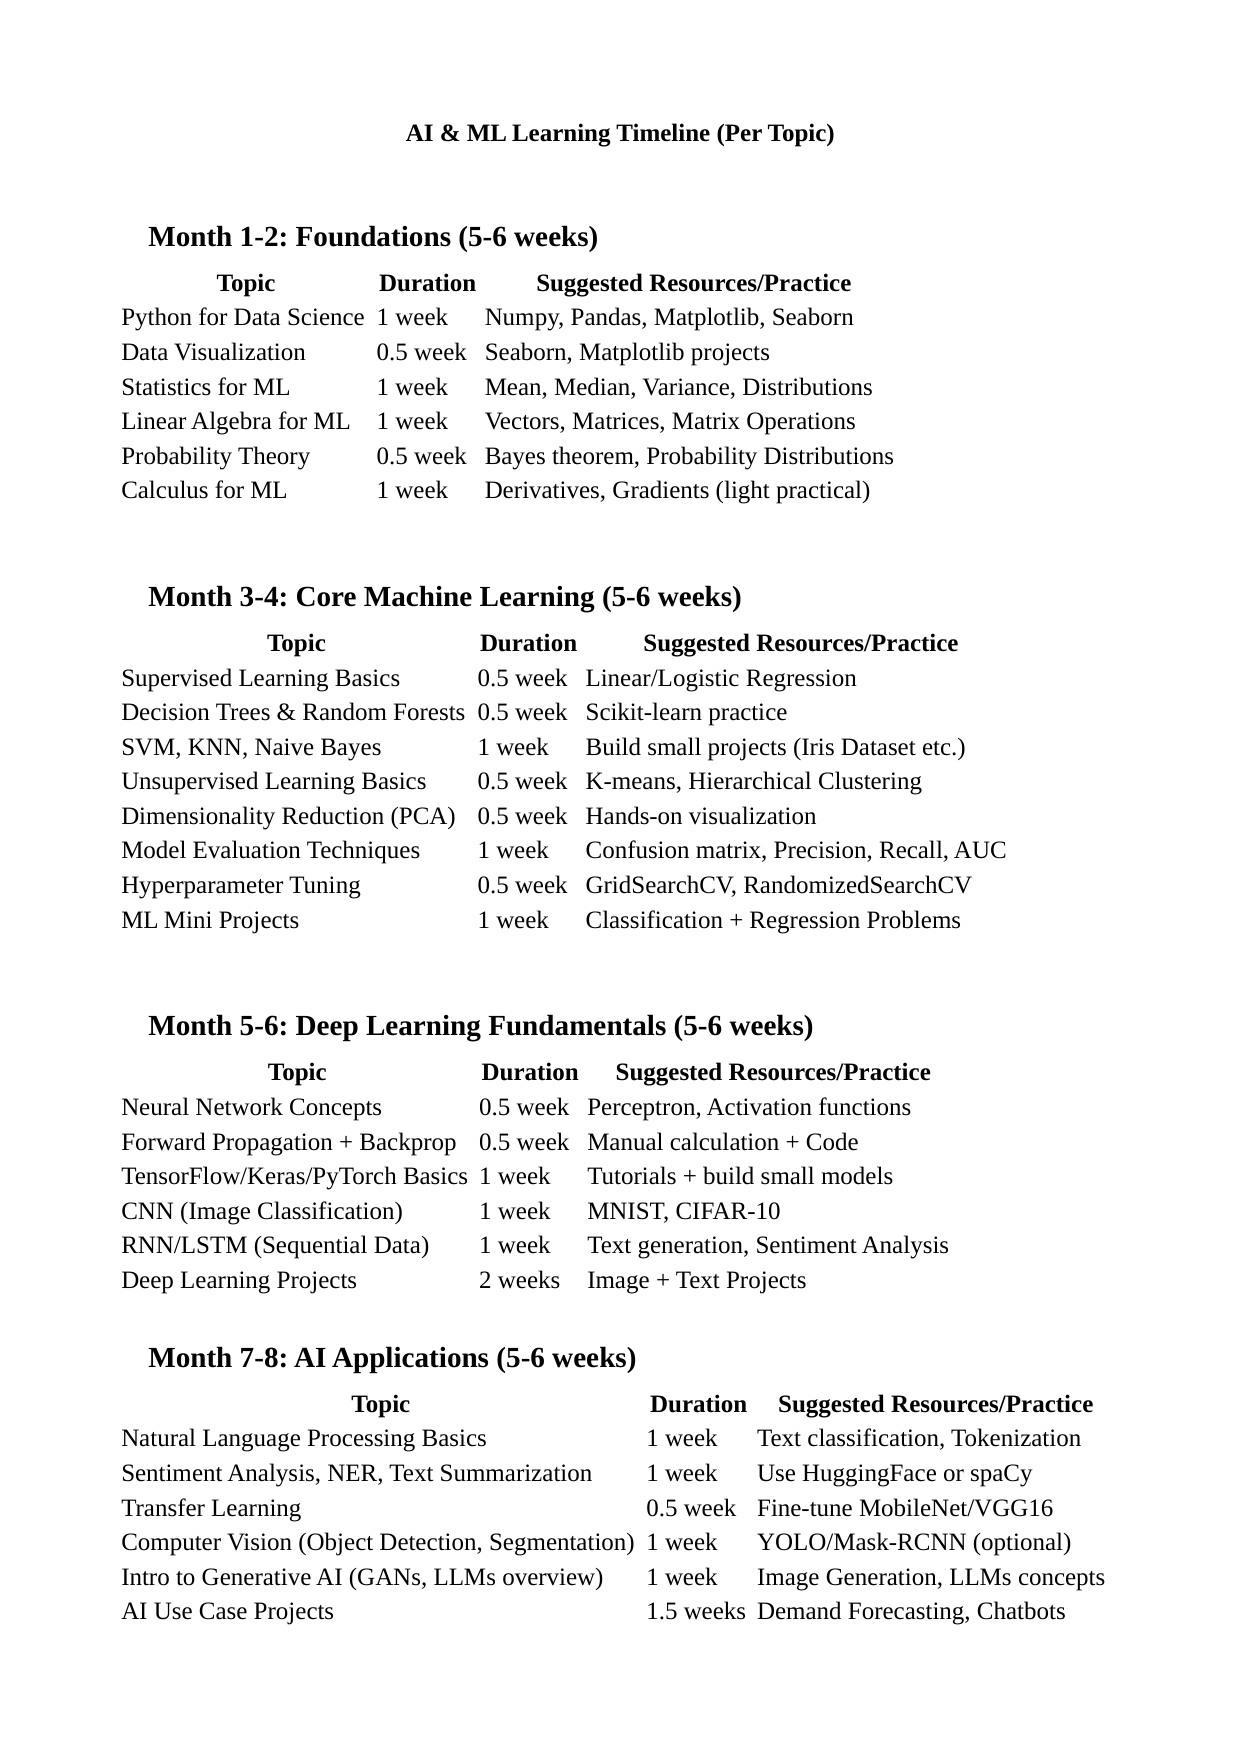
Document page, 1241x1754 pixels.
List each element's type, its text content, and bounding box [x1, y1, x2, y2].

table_cell 1 week [643, 1455, 754, 1490]
table_header Topic [118, 265, 373, 299]
table_cell Build small projects (Iris Dataset etc.) [583, 729, 1019, 763]
table_cell Python for Data Science [118, 300, 373, 334]
table_cell Deep Learning Projects [118, 1262, 476, 1297]
table_cell K-means, Hierarchical Clustering [583, 764, 1019, 798]
table_header Duration [374, 265, 482, 299]
table_header Suggested Resources/Practice [482, 265, 906, 299]
table_cell MNIST, CIFAR-10 [584, 1193, 962, 1227]
table_cell Numpy, Pandas, Matplotlib, Seaborn [482, 300, 906, 334]
table_cell Seaborn, Matplotlib projects [482, 334, 906, 369]
table_cell Natural Language Processing Basics [118, 1421, 643, 1455]
table_cell Text generation, Sentiment Analysis [584, 1228, 962, 1262]
table_cell Bayes theorem, Probability Distributions [482, 438, 906, 472]
table_header Topic [118, 1386, 643, 1421]
table_cell Neural Network Concepts [118, 1089, 476, 1124]
table_header Duration [474, 625, 582, 660]
table_cell Confusion matrix, Precision, Recall, AUC [583, 833, 1019, 867]
table_header Suggested Resources/Practice [583, 625, 1019, 660]
subtitle 📖 Month 5-6: Deep Learning Fundamentals (5-6 weeks) [118, 1008, 1122, 1042]
table_cell 1 week [476, 1228, 584, 1262]
table_cell 0.5 week [474, 764, 582, 798]
text AI & ML Learning Timeline (Per Topic) [118, 118, 1122, 147]
table_cell Mean, Median, Variance, Distributions [482, 369, 906, 403]
table_cell Unsupervised Learning Basics [118, 764, 474, 798]
table_cell Hands-on visualization [583, 798, 1019, 833]
subtitle 📖 Month 1-2: Foundations (5-6 weeks) [118, 219, 1122, 252]
table_cell Calculus for ML [118, 473, 373, 507]
table_cell YOLO/Mask-RCNN (optional) [754, 1524, 1117, 1559]
table_cell 0.5 week [374, 438, 482, 472]
table_cell Text classification, Tokenization [754, 1421, 1117, 1455]
subtitle 📖 Month 7-8: AI Applications (5-6 weeks) [118, 1340, 1122, 1373]
table_cell Demand Forecasting, Chatbots [754, 1594, 1117, 1628]
table_cell Image + Text Projects [584, 1262, 962, 1297]
table_cell Hyperparameter Tuning [118, 867, 474, 902]
table_cell Model Evaluation Techniques [118, 833, 474, 867]
table_cell Transfer Learning [118, 1490, 643, 1524]
table_cell Sentiment Analysis, NER, Text Summarization [118, 1455, 643, 1490]
table_cell Derivatives, Gradients (light practical) [482, 473, 906, 507]
table_cell TensorFlow/Keras/PyTorch Basics [118, 1158, 476, 1193]
table_cell 0.5 week [476, 1124, 584, 1158]
table_cell 1 week [643, 1559, 754, 1593]
table_cell Linear Algebra for ML [118, 403, 373, 438]
table_header Topic [118, 625, 474, 660]
table_cell 0.5 week [474, 867, 582, 902]
table_cell 1 week [474, 833, 582, 867]
table_cell 1 week [643, 1421, 754, 1455]
table_cell 1 week [476, 1193, 584, 1227]
table_cell Scikit-learn practice [583, 694, 1019, 729]
table_cell Vectors, Matrices, Matrix Operations [482, 403, 906, 438]
table_cell 1 week [374, 300, 482, 334]
table_cell Forward Propagation + Backprop [118, 1124, 476, 1158]
table_cell 1 week [374, 403, 482, 438]
table_cell 1 week [474, 729, 582, 763]
table_cell 0.5 week [474, 694, 582, 729]
table_cell AI Use Case Projects [118, 1594, 643, 1628]
table_cell Probability Theory [118, 438, 373, 472]
table_cell Computer Vision (Object Detection, Segmentation) [118, 1524, 643, 1559]
table_cell 2 weeks [476, 1262, 584, 1297]
table_cell 1 week [374, 369, 482, 403]
table_header Duration [476, 1055, 584, 1089]
table_cell GridSearchCV, RandomizedSearchCV [583, 867, 1019, 902]
table_cell RNN/LSTM (Sequential Data) [118, 1228, 476, 1262]
table_cell 1 week [643, 1524, 754, 1559]
table_cell Decision Trees & Random Forests [118, 694, 474, 729]
table_cell 1 week [474, 902, 582, 936]
table_cell CNN (Image Classification) [118, 1193, 476, 1227]
table_cell SVM, KNN, Naive Bayes [118, 729, 474, 763]
table_cell 1 week [374, 473, 482, 507]
table_cell 1.5 weeks [643, 1594, 754, 1628]
table_cell 0.5 week [474, 798, 582, 833]
table_cell 0.5 week [474, 660, 582, 694]
table_cell Linear/Logistic Regression [583, 660, 1019, 694]
table_cell Data Visualization [118, 334, 373, 369]
table_header Suggested Resources/Practice [754, 1386, 1117, 1421]
table_cell Statistics for ML [118, 369, 373, 403]
table_cell Use HuggingFace or spaCy [754, 1455, 1117, 1490]
table_cell 1 week [476, 1158, 584, 1193]
table_cell 0.5 week [476, 1089, 584, 1124]
table_cell Intro to Generative AI (GANs, LLMs overview) [118, 1559, 643, 1593]
subtitle 📖 Month 3-4: Core Machine Learning (5-6 weeks) [118, 579, 1122, 613]
table_header Topic [118, 1055, 476, 1089]
table_cell Manual calculation + Code [584, 1124, 962, 1158]
table_cell Supervised Learning Basics [118, 660, 474, 694]
table_cell Classification + Regression Problems [583, 902, 1019, 936]
table_cell Fine-tune MobileNet/VGG16 [754, 1490, 1117, 1524]
table_header Duration [643, 1386, 754, 1421]
table_cell 0.5 week [643, 1490, 754, 1524]
table_cell Perceptron, Activation functions [584, 1089, 962, 1124]
table_cell 0.5 week [374, 334, 482, 369]
table_cell Tutorials + build small models [584, 1158, 962, 1193]
table_cell Image Generation, LLMs concepts [754, 1559, 1117, 1593]
table_cell Dimensionality Reduction (PCA) [118, 798, 474, 833]
table_cell ML Mini Projects [118, 902, 474, 936]
table_header Suggested Resources/Practice [584, 1055, 962, 1089]
